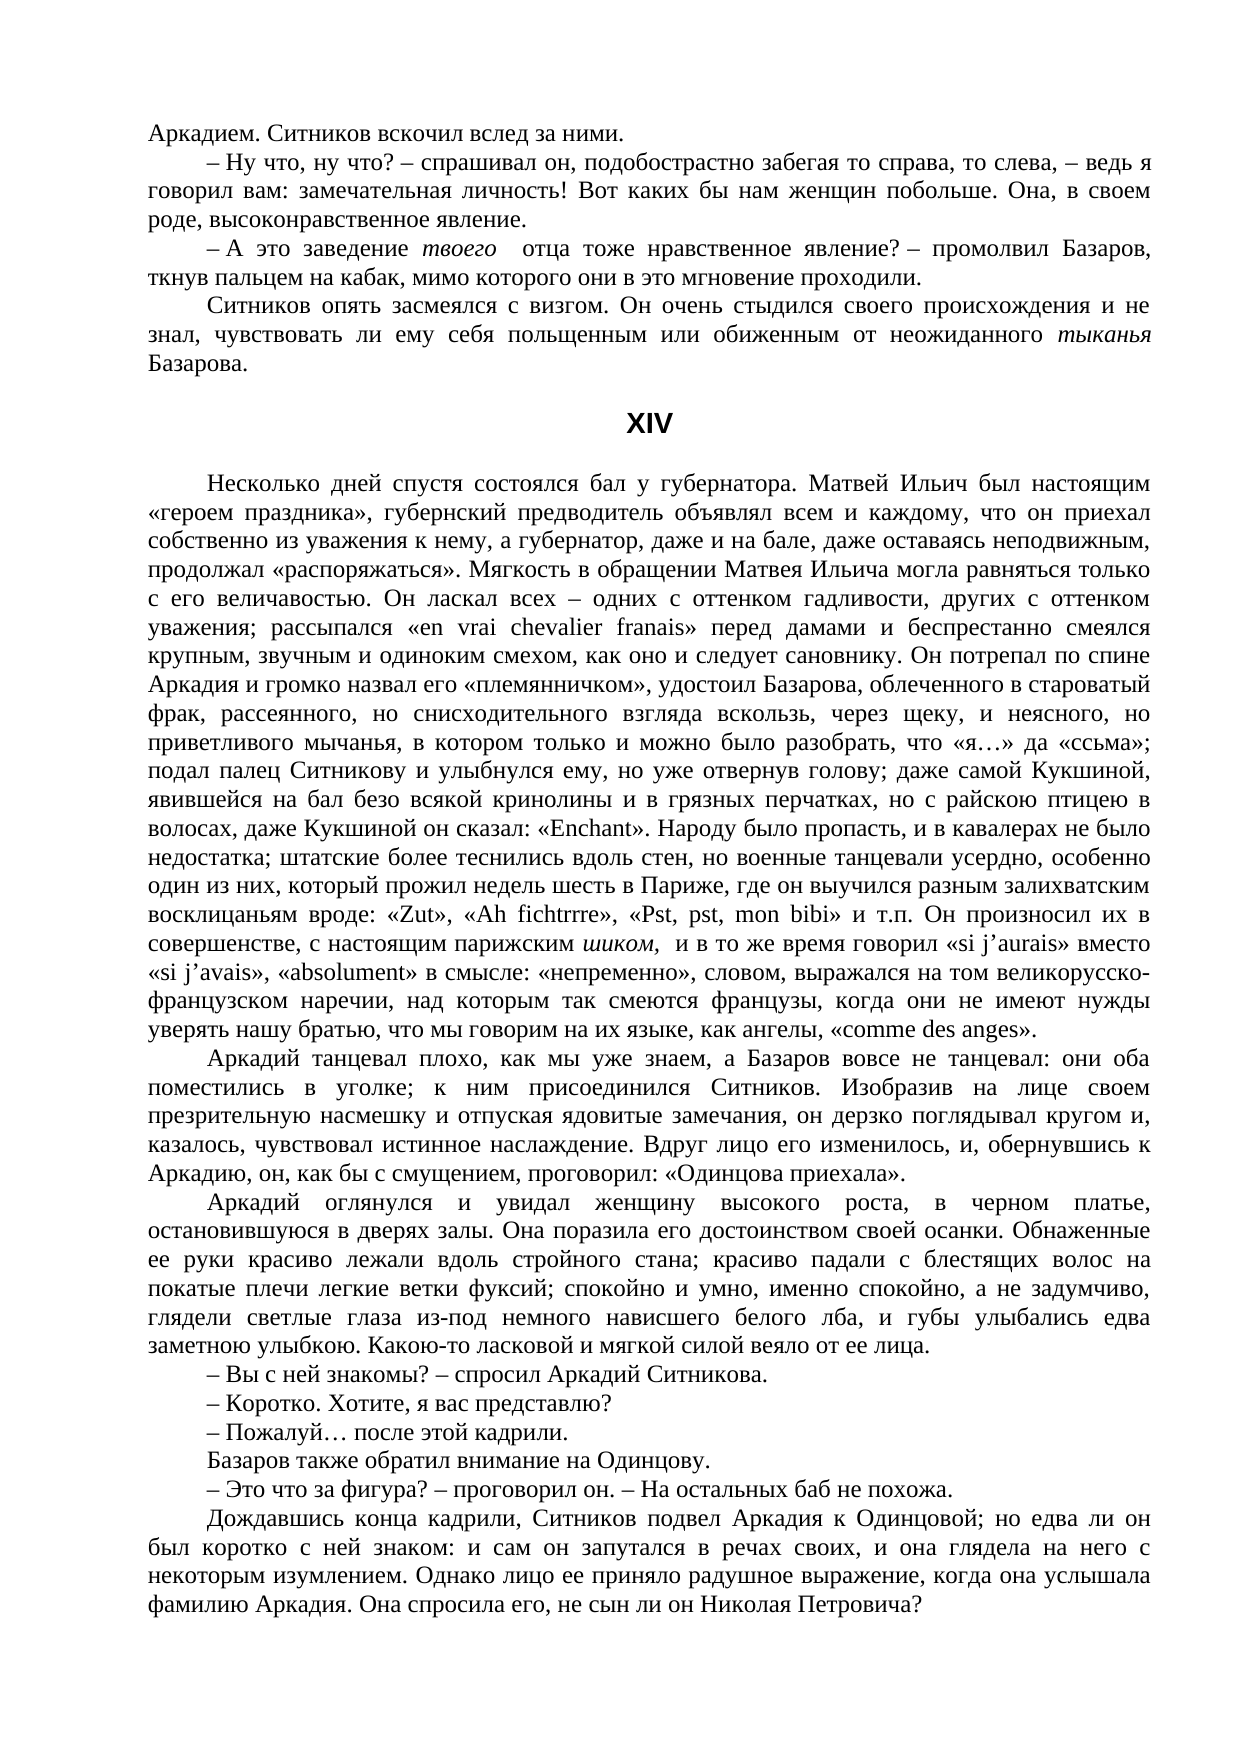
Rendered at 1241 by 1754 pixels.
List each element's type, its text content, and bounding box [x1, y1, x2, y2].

text Дождавшись конца кадрили, Ситников подвел Аркадия к Одинцовой; но едва ли он был коротко с ней знаком: и сам он запутался в речах своих, и она глядела на него с некоторым изумлением. Однако лицо ее приняло радушное выражение, когда она услышала фамилию Аркадия. Она спросила его, не сын ли он Николая Петровича? [148, 1503, 1152, 1618]
text – Пожалуй… после этой кадрили. [148, 1417, 1152, 1445]
text – Коротко. Хотите, я вас представлю? [148, 1388, 1152, 1417]
text Аркадий танцевал плохо, как мы уже знаем, а Базаров вовсе не танцевал: они оба поместились в уголке; к ним присоединился Ситников. Изобразив на лице своем презрительную насмешку и отпуская ядовитые замечания, он дерзко поглядывал кругом и, казалось, чувствовал истинное наслаждение. Вдруг лицо его изменилось, и, обернувшись к Аркадию, он, как бы с смущением, проговорил: «Одинцова приехала». [148, 1043, 1152, 1187]
text Аркадий оглянулся и увидал женщину высокого роста, в черном платье, остановившуюся в дверях залы. Она поразила его достоинством своей осанки. Обнаженные ее руки красиво лежали вдоль стройного стана; красиво падали с блестящих волос на покатые плечи легкие ветки фуксий; спокойно и умно, именно спокойно, а не задумчиво, глядели светлые глаза из-под немного нависшего белого лба, и губы улыбались едва заметною улыбкою. Какою-то ласковой и мягкой силой веяло от ее лица. [148, 1187, 1152, 1359]
text – Вы с ней знакомы? – спросил Аркадий Ситникова. [148, 1359, 1152, 1388]
text Несколько дней спустя состоялся бал у губернатора. Матвей Ильич был настоящим «героем праздника», губернский предводитель объявлял всем и каждому, что он приехал собственно из уважения к нему, а губернатор, даже и на бале, даже оставаясь неподвижным, продолжал «распоряжаться». Мягкость в обращении Матвея Ильича могла равняться только с его величавостью. Он ласкал всех – одних с оттенком гадливости, других с оттенком уважения; рассыпался «en vrai chevalier franais» перед дамами и беспрестанно смеялся крупным, звучным и одиноким смехом, как оно и следует сановнику. Он потрепал по спине Аркадия и громко назвал его «племянничком», удостоил Базарова, облеченного в староватый фрак, рассеянного, но снисходительного взгляда вскользь, через щеку, и неясного, но приветливого мычанья, в котором только и можно было разобрать, что «я…» да «ссьма»; подал палец Ситникову и улыбнулся ему, но уже отвернув голову; даже самой Кукшиной, явившейся на бал безо всякой кринолины и в грязных перчатках, но с райскою птицею в волосах, даже Кукшиной он сказал: «Enchant». Народу было пропасть, и в кавалерах не было недостатка; штатские более теснились вдоль стен, но военные танцевали усердно, особенно один из них, который прожил недель шесть в Париже, где он выучился разным залихватским восклицаньям вроде: «Zut», «Ah fichtrrre», «Pst, pst, mon bibi» и т.п. Он произносил их в совершенстве, с настоящим парижским шиком, и в то же время говорил «si j’aurais» вместо «si j’avais», «absolument» в смысле: «непременно», словом, выражался на том великорусско-французском наречии, над которым так смеются французы, когда они не имеют нужды уверять нашу братью, что мы говорим на их языке, как ангелы, «comme des anges». [148, 468, 1152, 1043]
text – А это заведение твоего отца тоже нравственное явление? – промолвил Базаров, ткнув пальцем на кабак, мимо которого они в это мгновение проходили. [148, 233, 1152, 291]
text Базаров также обратил внимание на Одинцову. [148, 1445, 1152, 1474]
text – Ну что, ну что? – спрашивал он, подобострастно забегая то справа, то слева, – ведь я говорил вам: замечательная личность! Вот каких бы нам женщин побольше. Она, в своем роде, высоконравственное явление. [148, 147, 1152, 233]
text Ситников опять засмеялся с визгом. Он очень стыдился своего происхождения и не знал, чувствовать ли ему себя польщенным или обиженным от неожиданного тыканья Базарова. [148, 291, 1152, 377]
text Аркадием. Ситников вскочил вслед за ними. [148, 118, 1152, 147]
subtitle XIV [148, 406, 1152, 439]
text – Это что за фигура? – проговорил он. – На остальных баб не похожа. [148, 1474, 1152, 1503]
